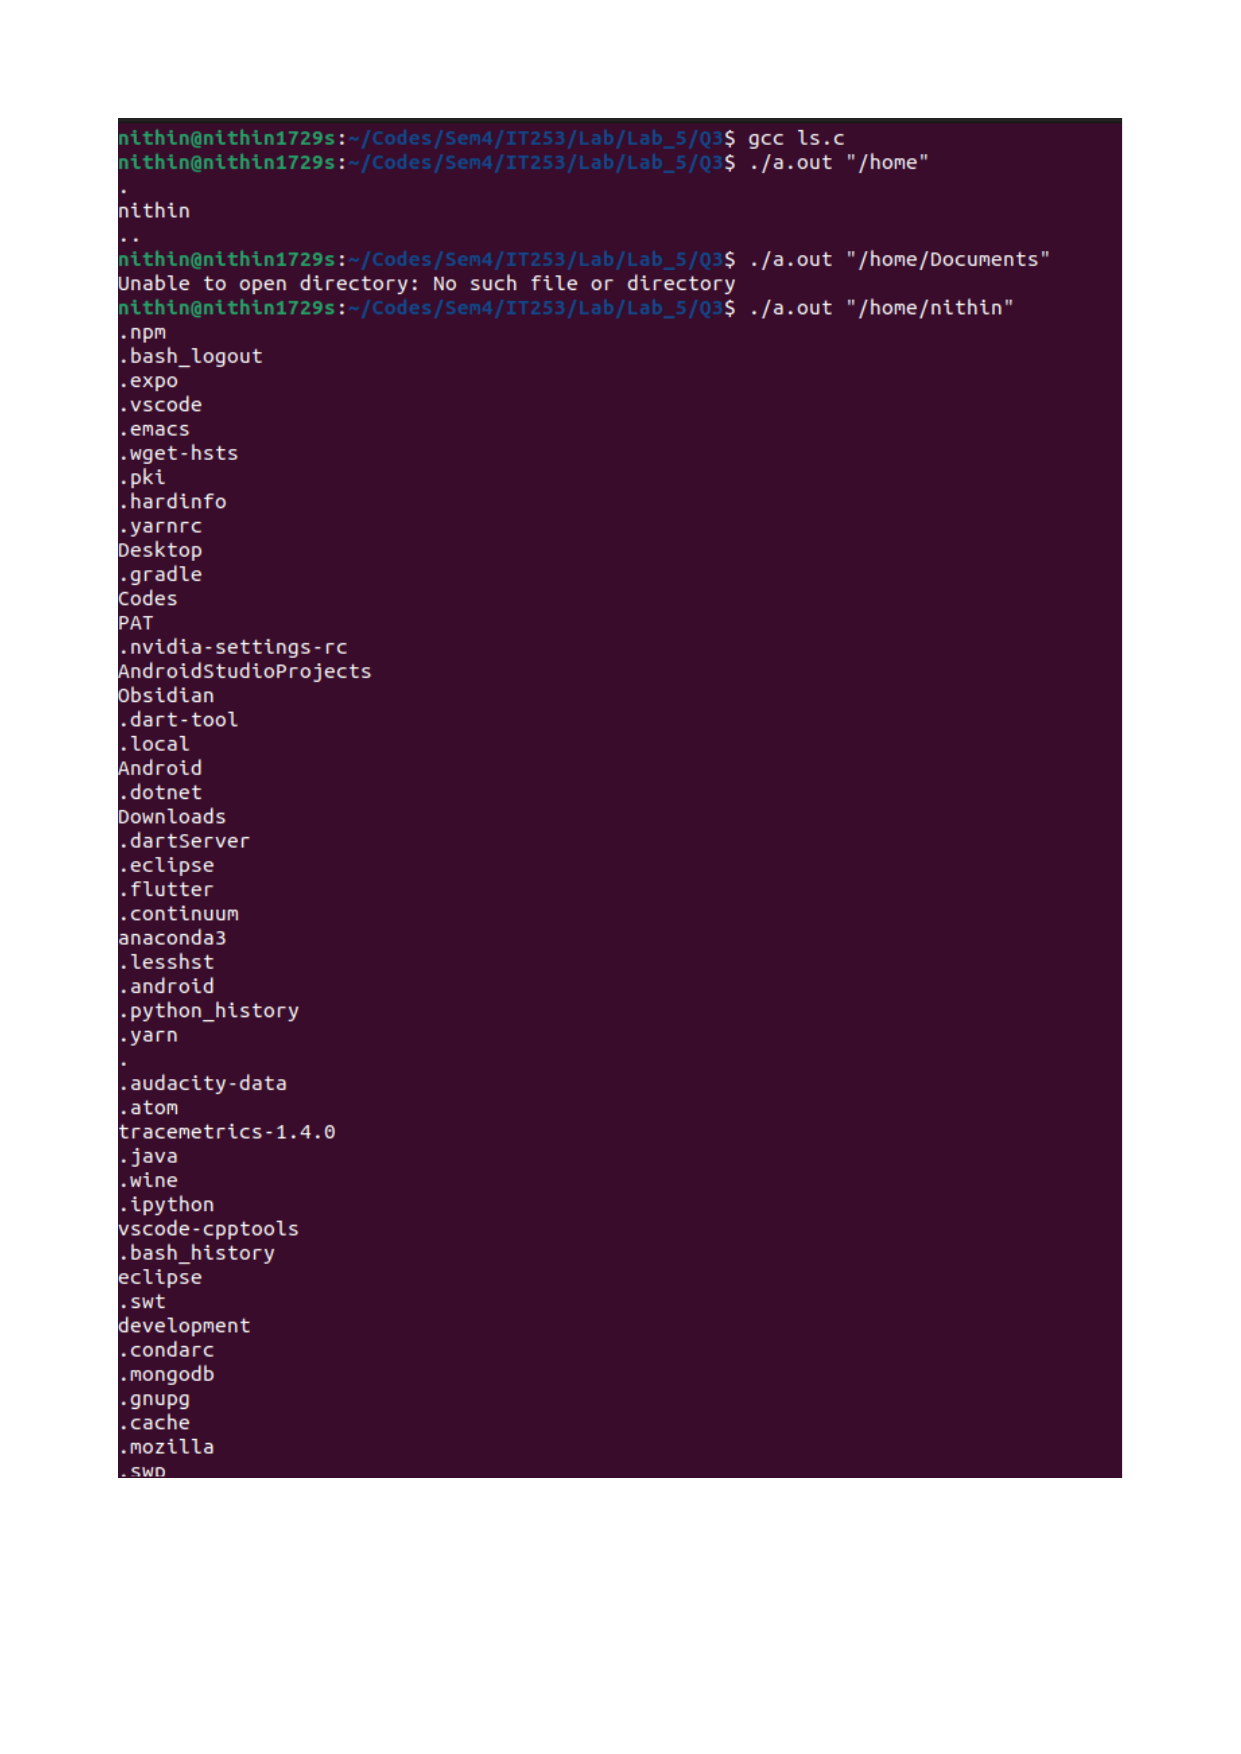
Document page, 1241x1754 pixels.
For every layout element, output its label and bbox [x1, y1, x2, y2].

picture [118, 118, 1123, 1478]
